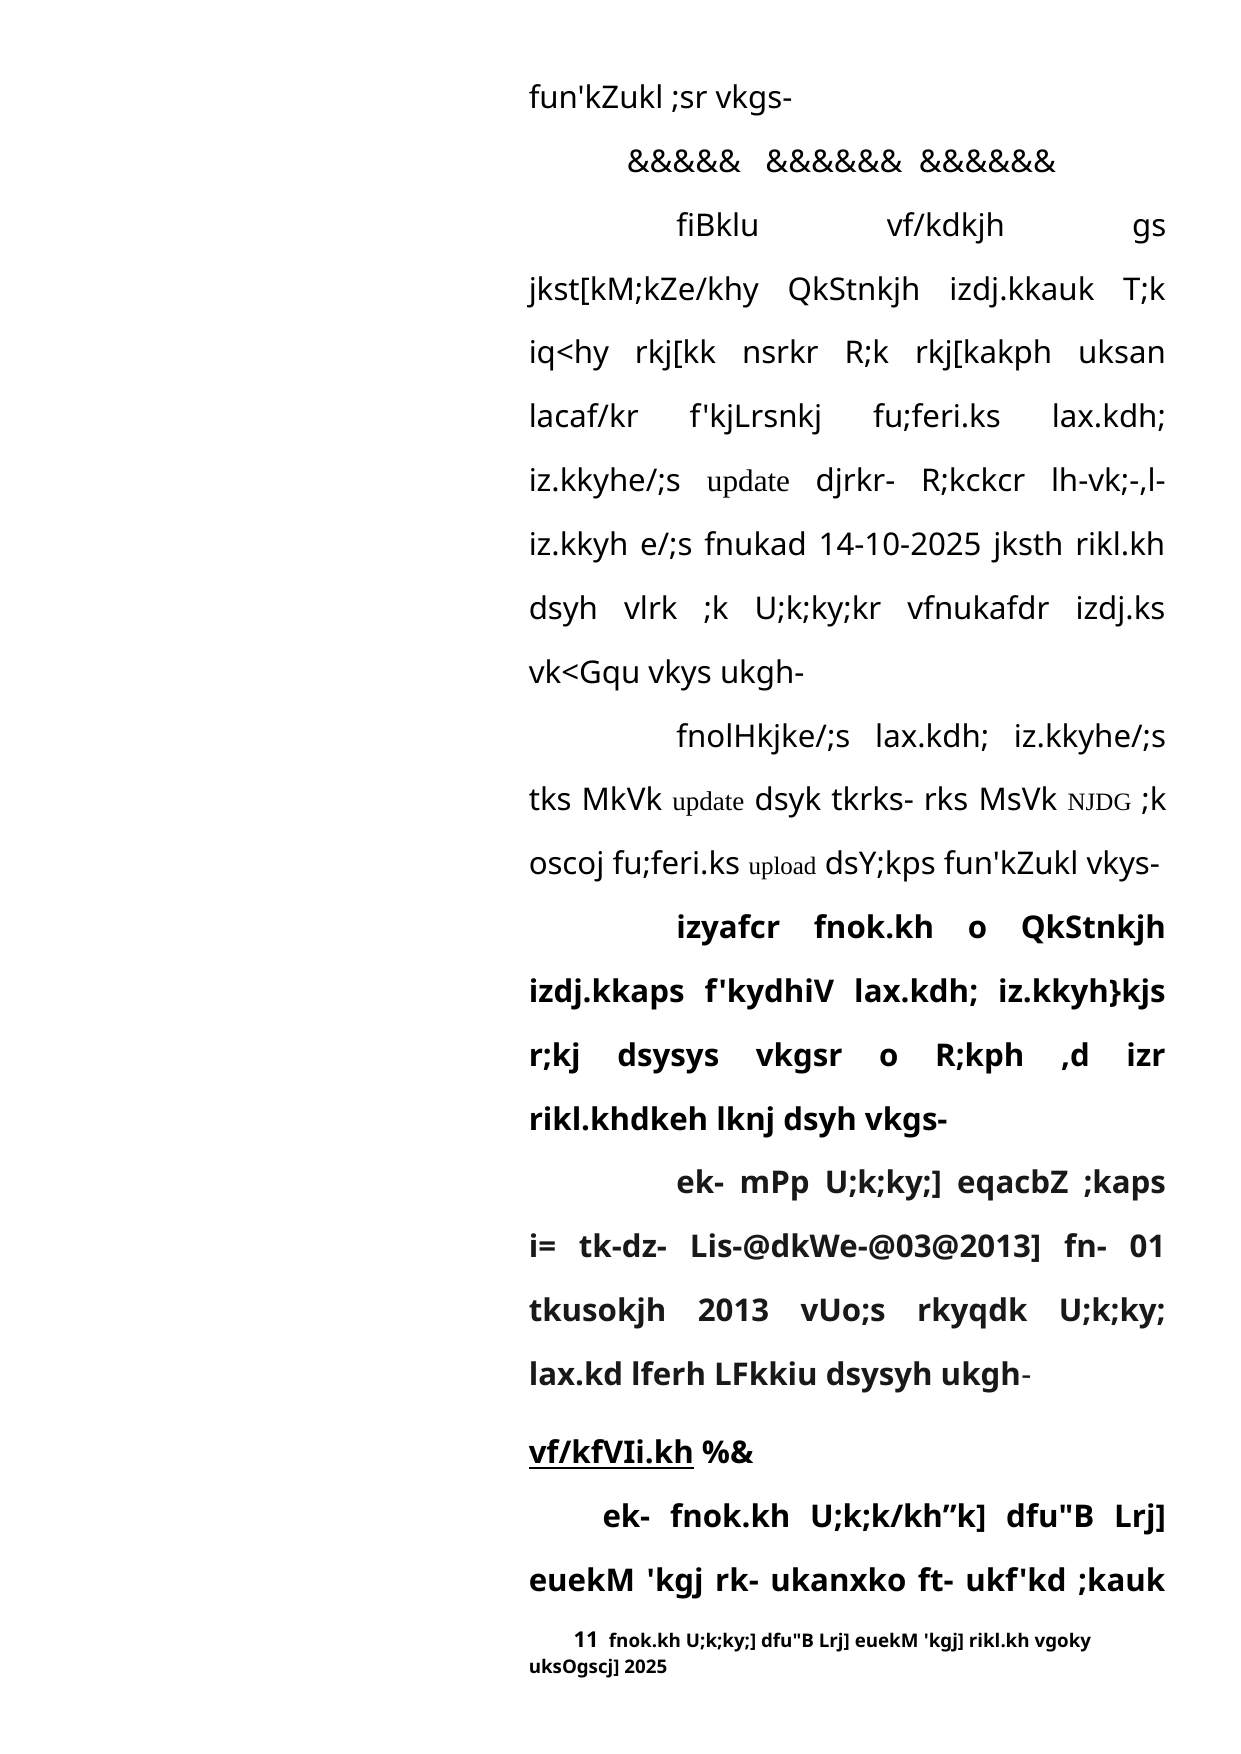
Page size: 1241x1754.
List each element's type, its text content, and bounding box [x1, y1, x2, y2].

text ek- mPp U;k;ky;] eqacbZ ;kaps i= tk-dz- Lis-@dkWe-@03@2013] fn- 01 tkusokjh 2013 vUo;s rkyqdk U;k;ky; lax.kd lferh LFkkiu dsysyh ukgh- [528, 1161, 1166, 1395]
text ek- fnok.kh U;k;k/kh”k] dfu"B Lrj] euekM 'kgj rk- ukanxko ft- ukf'kd ;kauk [528, 1494, 1166, 1601]
text &&&&& &&&&&& &&&&&& [528, 139, 1166, 181]
text fun'kZukl ;sr vkgs- [528, 75, 1166, 118]
text izyafcr fnok.kh o QkStnkjh izdj.kkaps f'kydhiV lax.kdh; iz.kkyh}kjs r;kj dsysys vkgsr o R;kph ,d izr rikl.khdkeh lknj dsyh vkgs- [528, 905, 1166, 1139]
text fiBklu vf/kdkjh gs jkst[kM;kZe/khy QkStnkjh izdj.kkauk T;k iq<hy rkj[kk nsrkr R;k rkj[kakph uksan lacaf/kr f'kjLrsnkj fu;feri.ks lax.kdh; iz.kkyhe/;s update djrkr- R;kckcr lh-vk;-,l- iz.kkyh e/;s fnukad 14-10-2025 jksth rikl.kh dsyh vlrk ;k U;k;ky;kr vfnukafdr izdj.ks vk<Gqu vkys ukgh- [528, 203, 1166, 692]
text vf/kfVIi.kh %& [528, 1431, 1166, 1473]
text fnolHkjke/;s lax.kdh; iz.kkyhe/;s tks MkVk update dsyk tkrks- rks MsVk NJDG ;k oscoj fu;feri.ks upload dsY;kps fun'kZukl vkys- [528, 713, 1166, 884]
